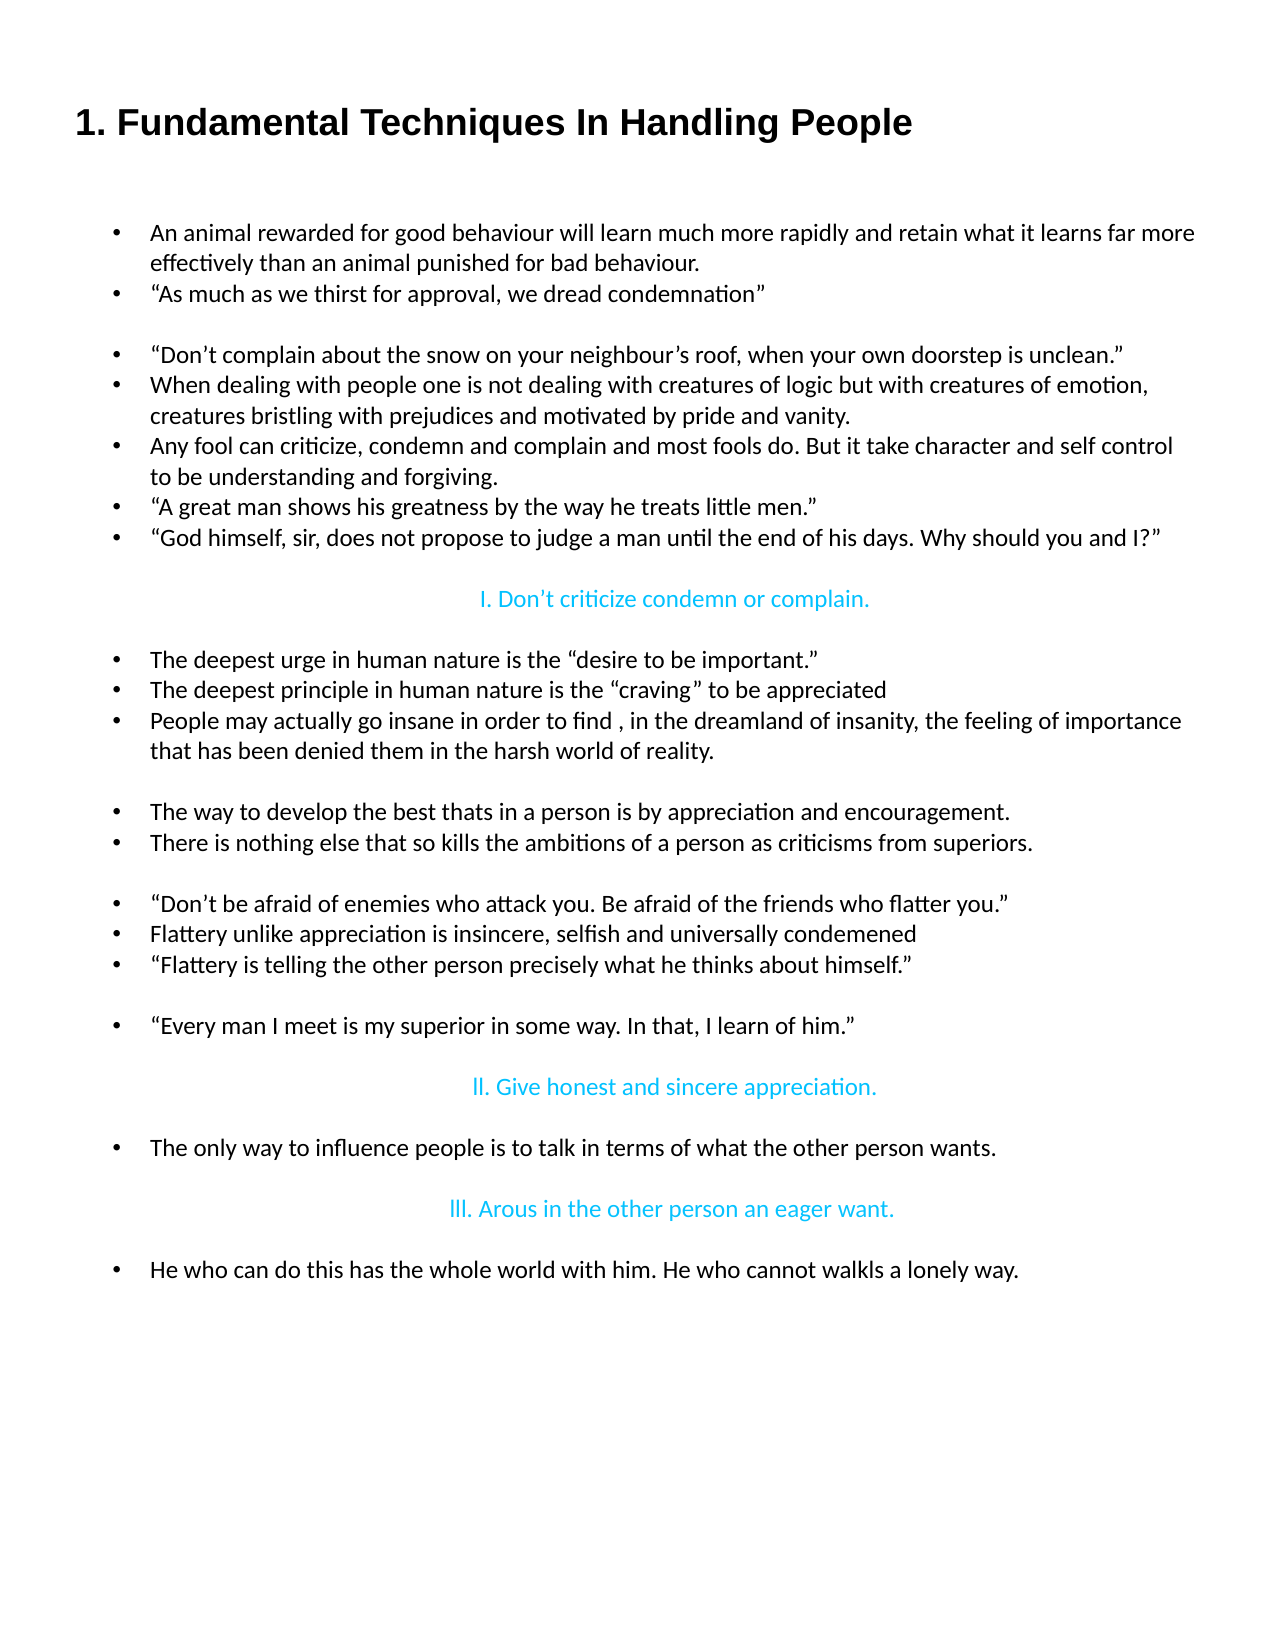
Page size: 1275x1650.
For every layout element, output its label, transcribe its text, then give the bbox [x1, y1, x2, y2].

list “Flattery is telling the other person precisely what he thinks about himself.” [112, 949, 1200, 980]
list “As much as we thirst for approval, we dread condemnation” [112, 278, 1200, 308]
list The only way to influence people is to talk in terms of what the other person wants. [112, 1132, 1200, 1163]
subtitle 1. Fundamental Techniques In Handling People [75, 100, 1200, 143]
list The way to develop the best thats in a person is by appreciation and encouragement. [112, 797, 1200, 827]
list When dealing with people one is not dealing with creatures of logic but with creatures of emotion, creatures bristling with prejudices and motivated by pride and vanity. [112, 369, 1200, 430]
list “Don’t complain about the snow on your neighbour’s roof, when your own doorstep is unclean.” [112, 339, 1200, 369]
list Flattery unlike appreciation is insincere, selfish and universally condemened [112, 919, 1200, 949]
list The deepest urge in human nature is the “desire to be important.” [112, 644, 1200, 674]
list “God himself, sir, does not propose to judge a man until the end of his days. Why should you and I?” [112, 522, 1200, 552]
list ll. Give honest and sincere appreciation. [112, 1071, 1200, 1102]
list An animal rewarded for good behaviour will learn much more rapidly and retain what it learns far more effectively than an animal punished for bad behaviour. [112, 217, 1200, 278]
list He who can do this has the whole world with him. He who cannot walkls a lonely way. [112, 1254, 1200, 1285]
list lll. Arous in the other person an eager want. [112, 1193, 1200, 1224]
list People may actually go insane in order to find , in the dreamland of insanity, the feeling of importance that has been denied them in the harsh world of reality. [112, 705, 1200, 766]
list The deepest principle in human nature is the “craving” to be appreciated [112, 674, 1200, 705]
list “Don’t be afraid of enemies who attack you. Be afraid of the friends who flatter you.” [112, 888, 1200, 919]
list Any fool can criticize, condemn and complain and most fools do. But it take character and self control to be understanding and forgiving. [112, 430, 1200, 491]
list I. Don’t criticize condemn or complain. [112, 583, 1200, 613]
list “Every man I meet is my superior in some way. In that, I learn of him.” [112, 1010, 1200, 1041]
list “A great man shows his greatness by the way he treats little men.” [112, 491, 1200, 522]
list There is nothing else that so kills the ambitions of a person as criticisms from superiors. [112, 827, 1200, 858]
